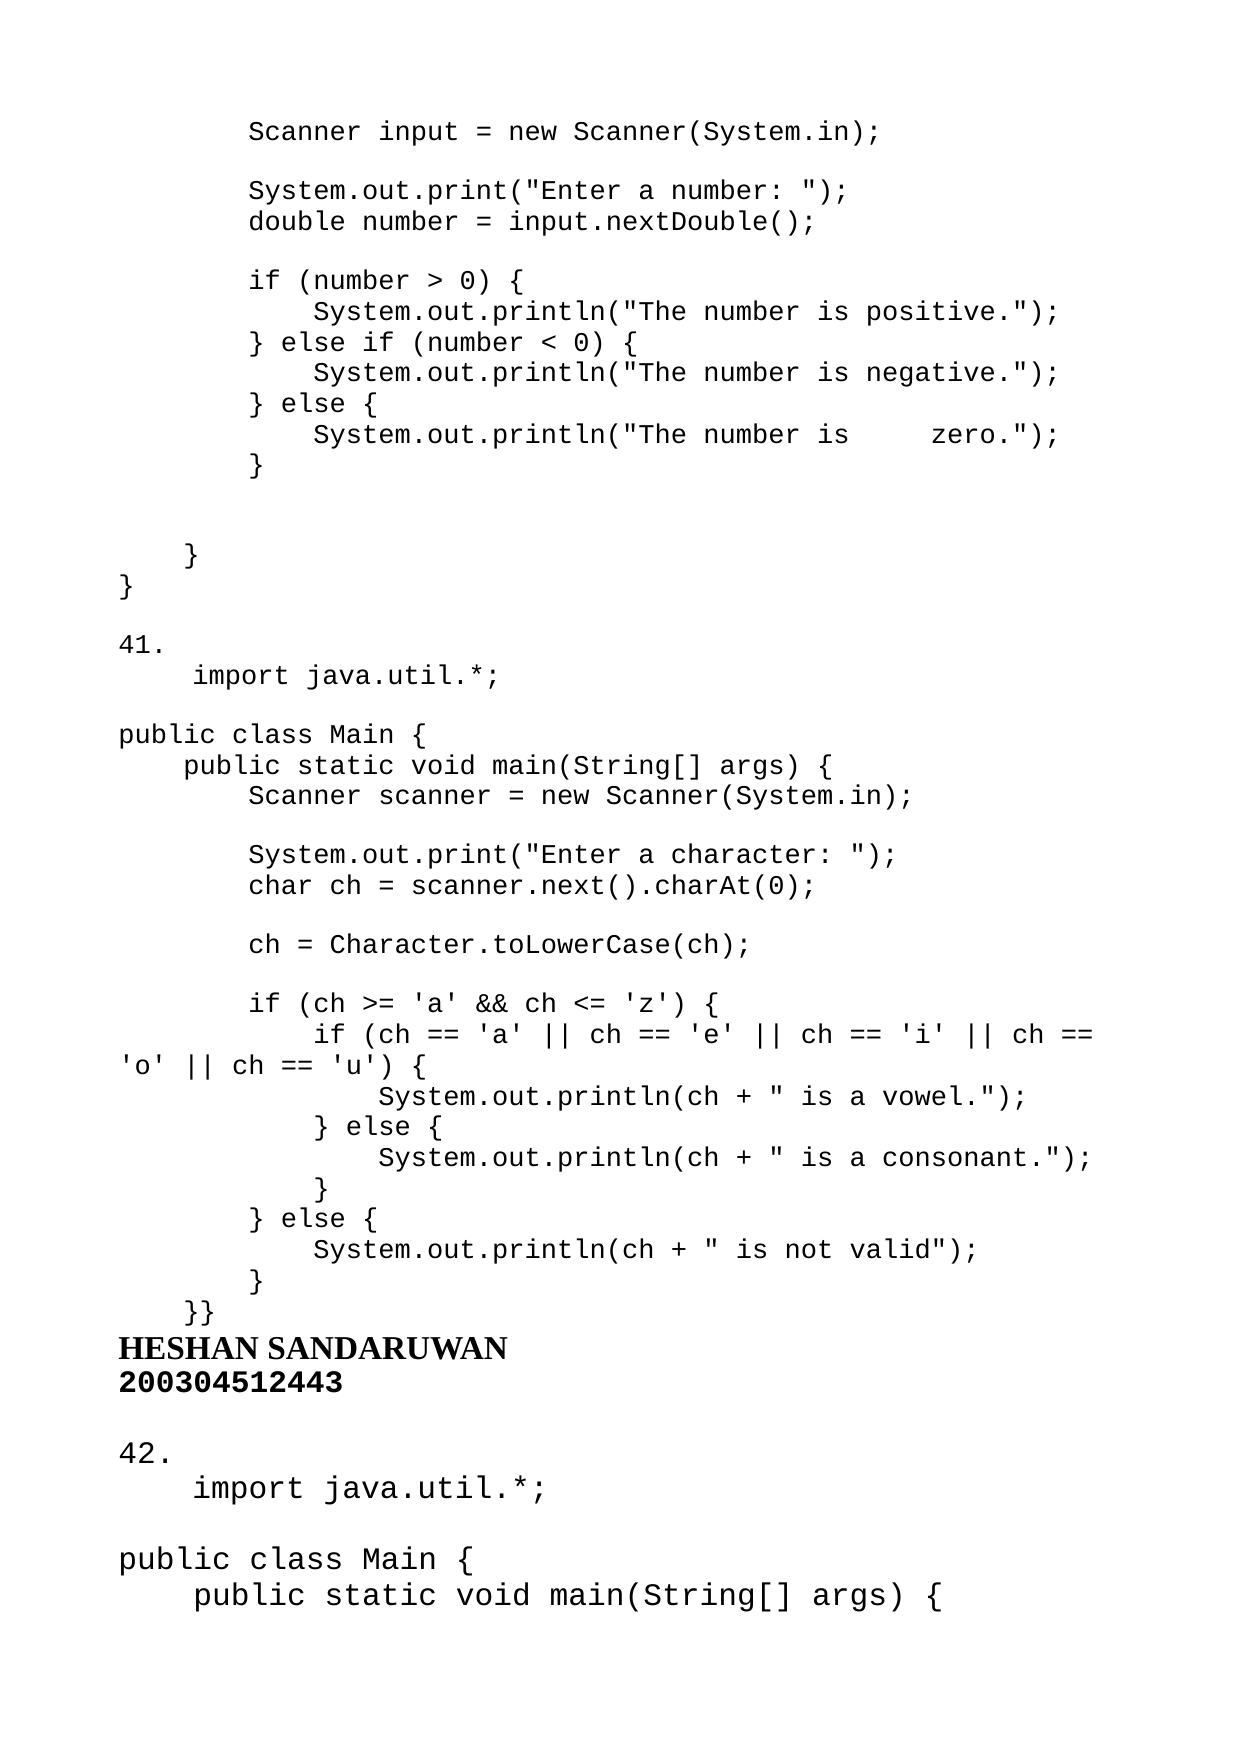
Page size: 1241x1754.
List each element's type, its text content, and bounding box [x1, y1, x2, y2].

text if (ch >= 'a' && ch <= 'z') { [118, 990, 1122, 1021]
text ch = Character.toLowerCase(ch); [118, 931, 1122, 962]
text } [118, 572, 1122, 603]
text } [118, 451, 1122, 482]
text System.out.println("The number is negative."); [118, 359, 1122, 390]
text } else { [118, 1205, 1122, 1236]
text } else { [118, 390, 1122, 421]
text public class Main { [118, 721, 1122, 751]
text import java.util.*; [118, 1473, 1122, 1508]
text char ch = scanner.next().charAt(0); [118, 872, 1122, 903]
text System.out.println("The number is positive."); [118, 298, 1122, 328]
text } else { [118, 1113, 1122, 1144]
text } [118, 541, 1122, 572]
text 200304512443 [118, 1366, 1122, 1402]
text double number = input.nextDouble(); [118, 208, 1122, 239]
text 42. [118, 1437, 1122, 1473]
text System.out.println(ch + " is not valid"); [118, 1236, 1122, 1267]
text if (number > 0) { [118, 267, 1122, 298]
text 41. [118, 631, 1122, 662]
text Scanner scanner = new Scanner(System.in); [118, 782, 1122, 813]
text Scanner input = new Scanner(System.in); [118, 118, 1122, 149]
text HESHAN SANDARUWAN [118, 1328, 1122, 1366]
text }} [118, 1297, 1122, 1328]
text System.out.print("Enter a character: "); [118, 841, 1122, 872]
text System.out.println("The number is zero."); [118, 421, 1122, 451]
text public static void main(String[] args) { [118, 1579, 1122, 1614]
text } [118, 1267, 1122, 1297]
text System.out.println(ch + " is a consonant."); [118, 1144, 1122, 1174]
text System.out.print("Enter a number: "); [118, 177, 1122, 208]
text public static void main(String[] args) { [118, 751, 1122, 782]
text if (ch == 'a' || ch == 'e' || ch == 'i' || ch == 'o' || ch == 'u') { [118, 1021, 1122, 1082]
text } [118, 1174, 1122, 1205]
text public class Main { [118, 1543, 1122, 1579]
text import java.util.*; [118, 662, 1122, 692]
text System.out.println(ch + " is a vowel."); [118, 1082, 1122, 1113]
text } else if (number < 0) { [118, 328, 1122, 359]
